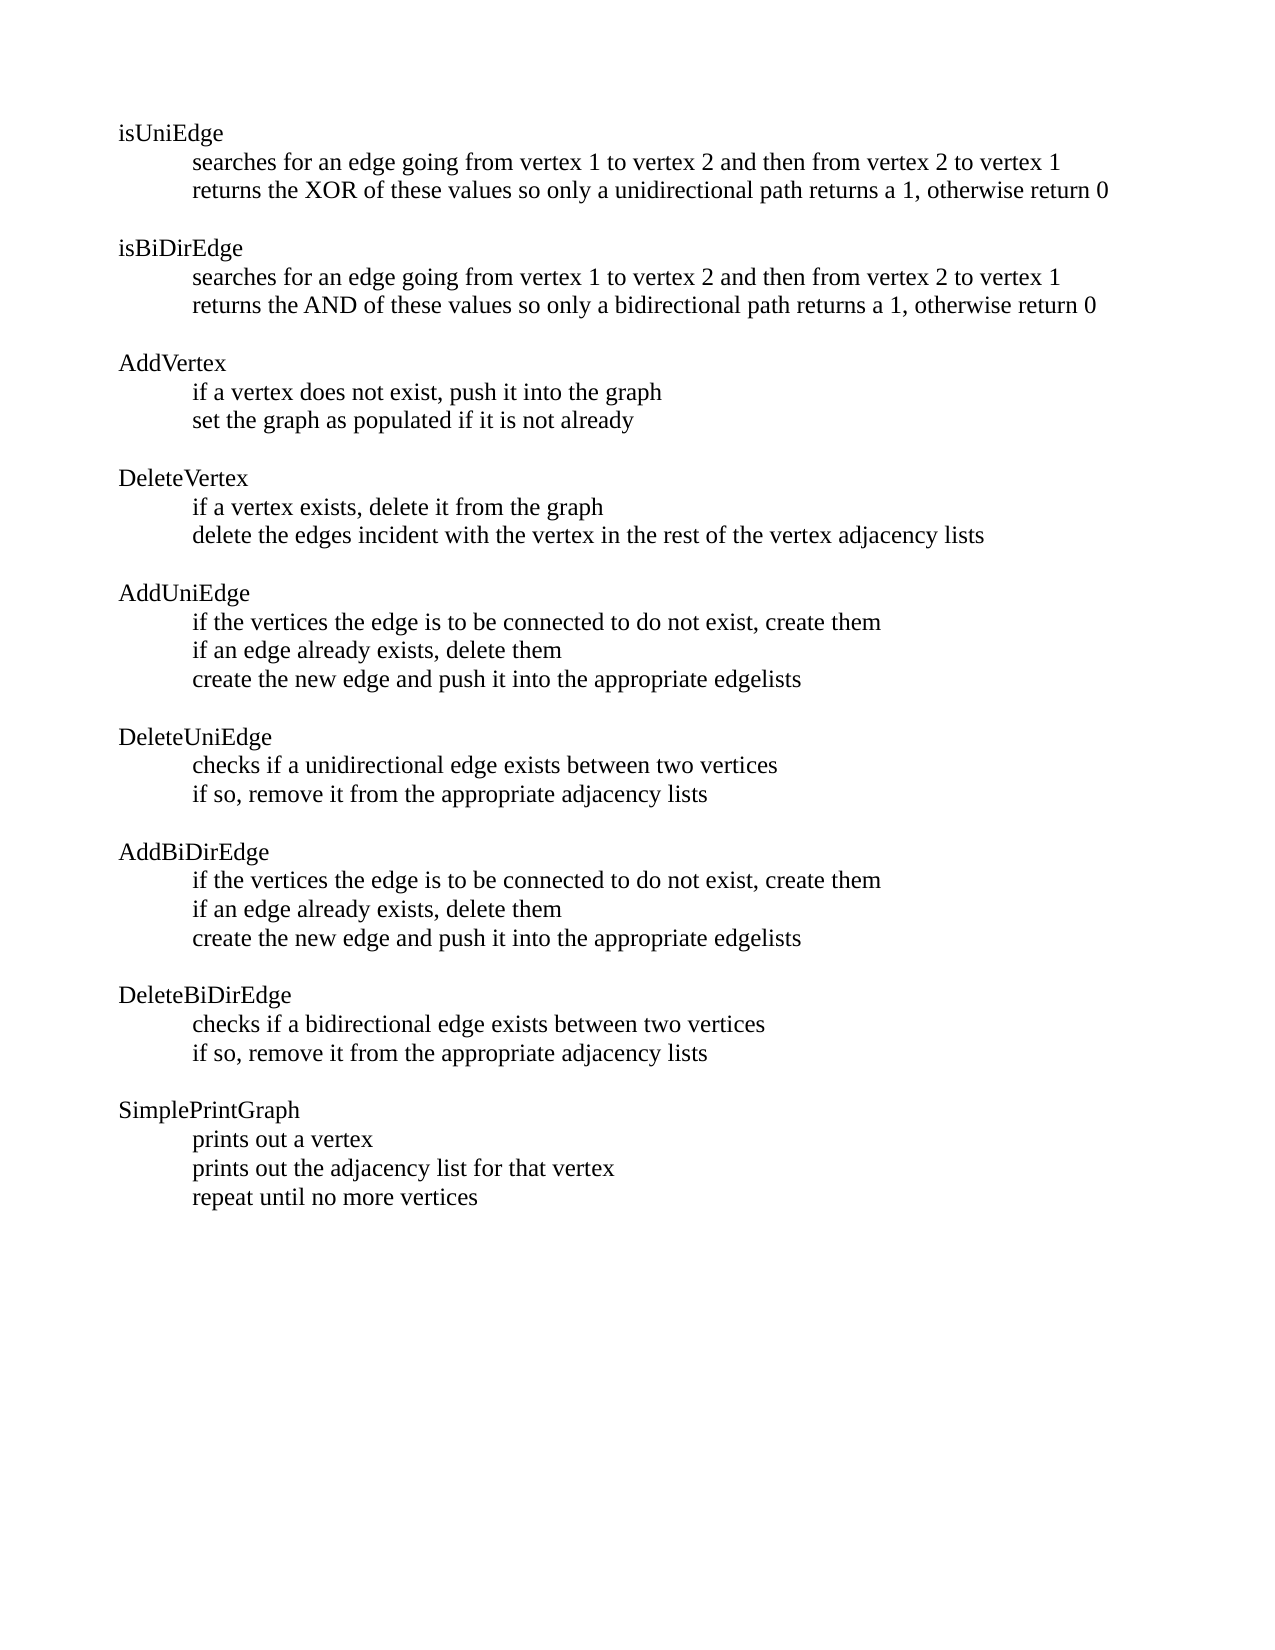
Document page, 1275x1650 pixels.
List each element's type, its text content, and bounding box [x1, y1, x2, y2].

text AddVertex [118, 348, 1157, 377]
text returns the XOR of these values so only a unidirectional path returns a 1, otherwise return 0 [118, 176, 1157, 204]
text searches for an edge going from vertex 1 to vertex 2 and then from vertex 2 to vertex 1 [118, 147, 1157, 176]
text if the vertices the edge is to be connected to do not exist, create them [118, 607, 1157, 636]
text prints out the adjacency list for that vertex [118, 1153, 1157, 1182]
text if an edge already exists, delete them [118, 636, 1157, 664]
text DeleteVertex [118, 463, 1157, 492]
text SimplePrintGraph [118, 1096, 1157, 1124]
text DeleteUniEdge [118, 722, 1157, 751]
text isUniEdge [118, 118, 1157, 147]
text AddBiDirEdge [118, 837, 1157, 866]
text DeleteBiDirEdge [118, 981, 1157, 1009]
text if a vertex exists, delete it from the graph [118, 492, 1157, 521]
text AddUniEdge [118, 578, 1157, 607]
text if so, remove it from the appropriate adjacency lists [118, 779, 1157, 808]
text checks if a unidirectional edge exists between two vertices [118, 751, 1157, 779]
text prints out a vertex [118, 1124, 1157, 1153]
text if the vertices the edge is to be connected to do not exist, create them [118, 866, 1157, 894]
text set the graph as populated if it is not already [118, 406, 1157, 434]
text if an edge already exists, delete them [118, 894, 1157, 923]
text delete the edges incident with the vertex in the rest of the vertex adjacency lists [118, 521, 1157, 549]
text if a vertex does not exist, push it into the graph [118, 377, 1157, 406]
text returns the AND of these values so only a bidirectional path returns a 1, otherwise return 0 [118, 291, 1157, 319]
text searches for an edge going from vertex 1 to vertex 2 and then from vertex 2 to vertex 1 [118, 262, 1157, 291]
text create the new edge and push it into the appropriate edgelists [118, 664, 1157, 693]
text if so, remove it from the appropriate adjacency lists [118, 1038, 1157, 1067]
text create the new edge and push it into the appropriate edgelists [118, 923, 1157, 952]
text isBiDirEdge [118, 233, 1157, 262]
text repeat until no more vertices [118, 1182, 1157, 1211]
text checks if a bidirectional edge exists between two vertices [118, 1009, 1157, 1038]
